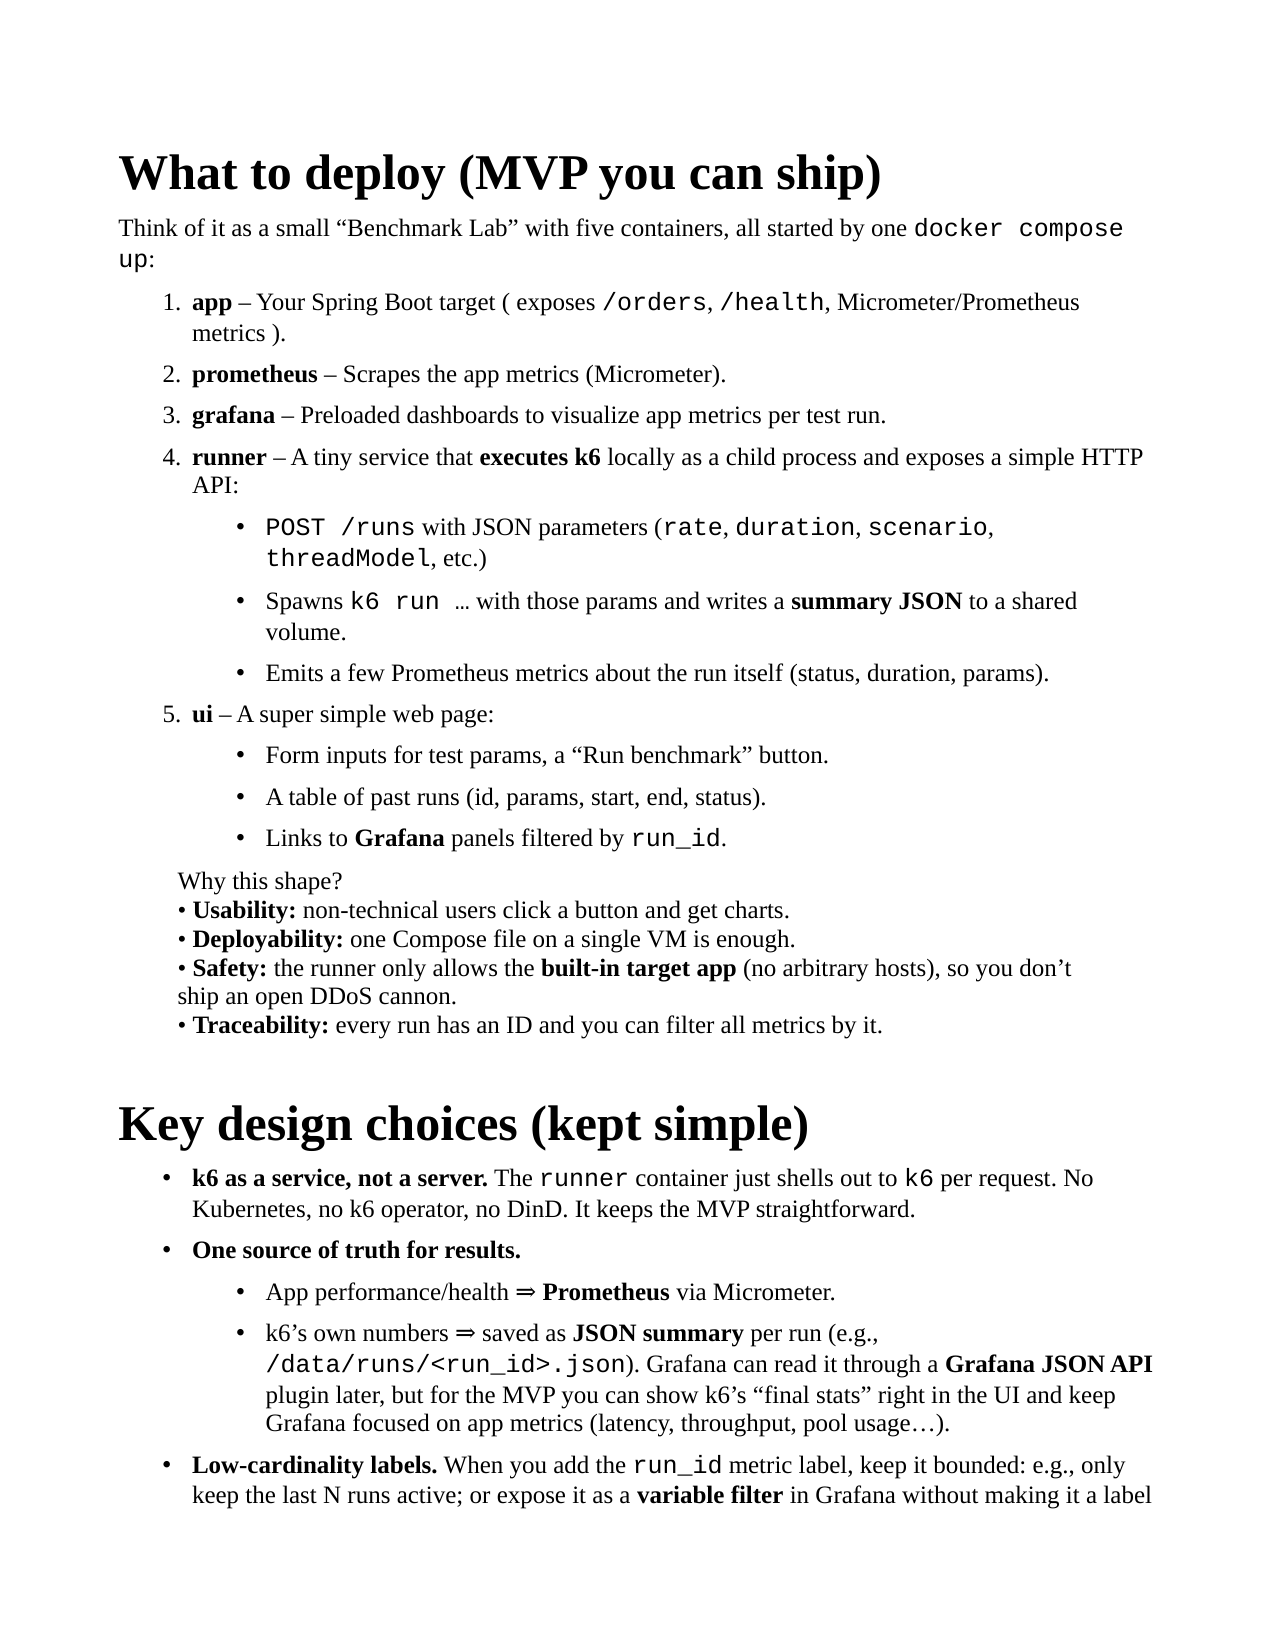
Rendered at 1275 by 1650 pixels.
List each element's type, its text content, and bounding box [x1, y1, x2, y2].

list k6 as a service, not a server. The runner container just shells out to k6 per request. No Kubernetes, no k6 operator, no DinD. It keeps the MVP straightforward. [162, 1163, 1157, 1223]
list Spawns k6 run … with those params and writes a summary JSON to a shared volume. [236, 586, 1157, 646]
list Links to Grafana panels filtered by run_id. [236, 823, 1157, 854]
list POST /runs with JSON parameters (rate, duration, scenario, threadModel, etc.) [236, 512, 1157, 573]
subtitle What to deploy (MVP you can ship) [118, 143, 1157, 201]
list grafana – Preloaded dashboards to visualize app metrics per test run. [162, 401, 1157, 429]
list prometheus – Scrapes the app metrics (Micrometer). [162, 359, 1157, 388]
list ui – A super simple web page: [162, 699, 1157, 728]
list runner – A tiny service that executes k6 locally as a child process and exposes a simple HTTP API: [162, 442, 1157, 499]
list app – Your Spring Boot target ( exposes /orders, /health, Micrometer/Prometheus metrics ). [162, 287, 1157, 347]
list k6’s own numbers ⇒ saved as JSON summary per run (e.g., /data/runs/<run_id>.json). Grafana can read it through a Grafana JSON API plugin later, but for the MVP you can show k6’s “final stats” right in the UI and keep Grafana focused on app metrics (latency, throughput, pool usage…). [236, 1318, 1157, 1437]
list Low-cardinality labels. When you add the run_id metric label, keep it bounded: e.g., only keep the last N runs active; or expose it as a variable filter in Grafana without making it a label [162, 1450, 1157, 1509]
text Why this shape? • Usability: non-technical users click a button and get charts. • Deployability: one Compose file on a single VM is enough. • Safety: the runner only allows the built-in target app (no arbitrary hosts), so you don’t ship an open DDoS cannon. • Traceability: every run has an ID and you can filter all metrics by it. [177, 866, 1098, 1039]
list One source of truth for results. [162, 1236, 1157, 1264]
subtitle Key design choices (kept simple) [118, 1093, 1157, 1151]
list Emits a few Prometheus metrics about the run itself (status, duration, params). [236, 658, 1157, 687]
list A table of past runs (id, params, start, end, status). [236, 782, 1157, 811]
list App performance/health ⇒ Prometheus via Micrometer. [236, 1277, 1157, 1306]
text Think of it as a small “Benchmark Lab” with five containers, all started by one docker compose up: [118, 213, 1157, 275]
list Form inputs for test params, a “Run benchmark” button. [236, 741, 1157, 769]
